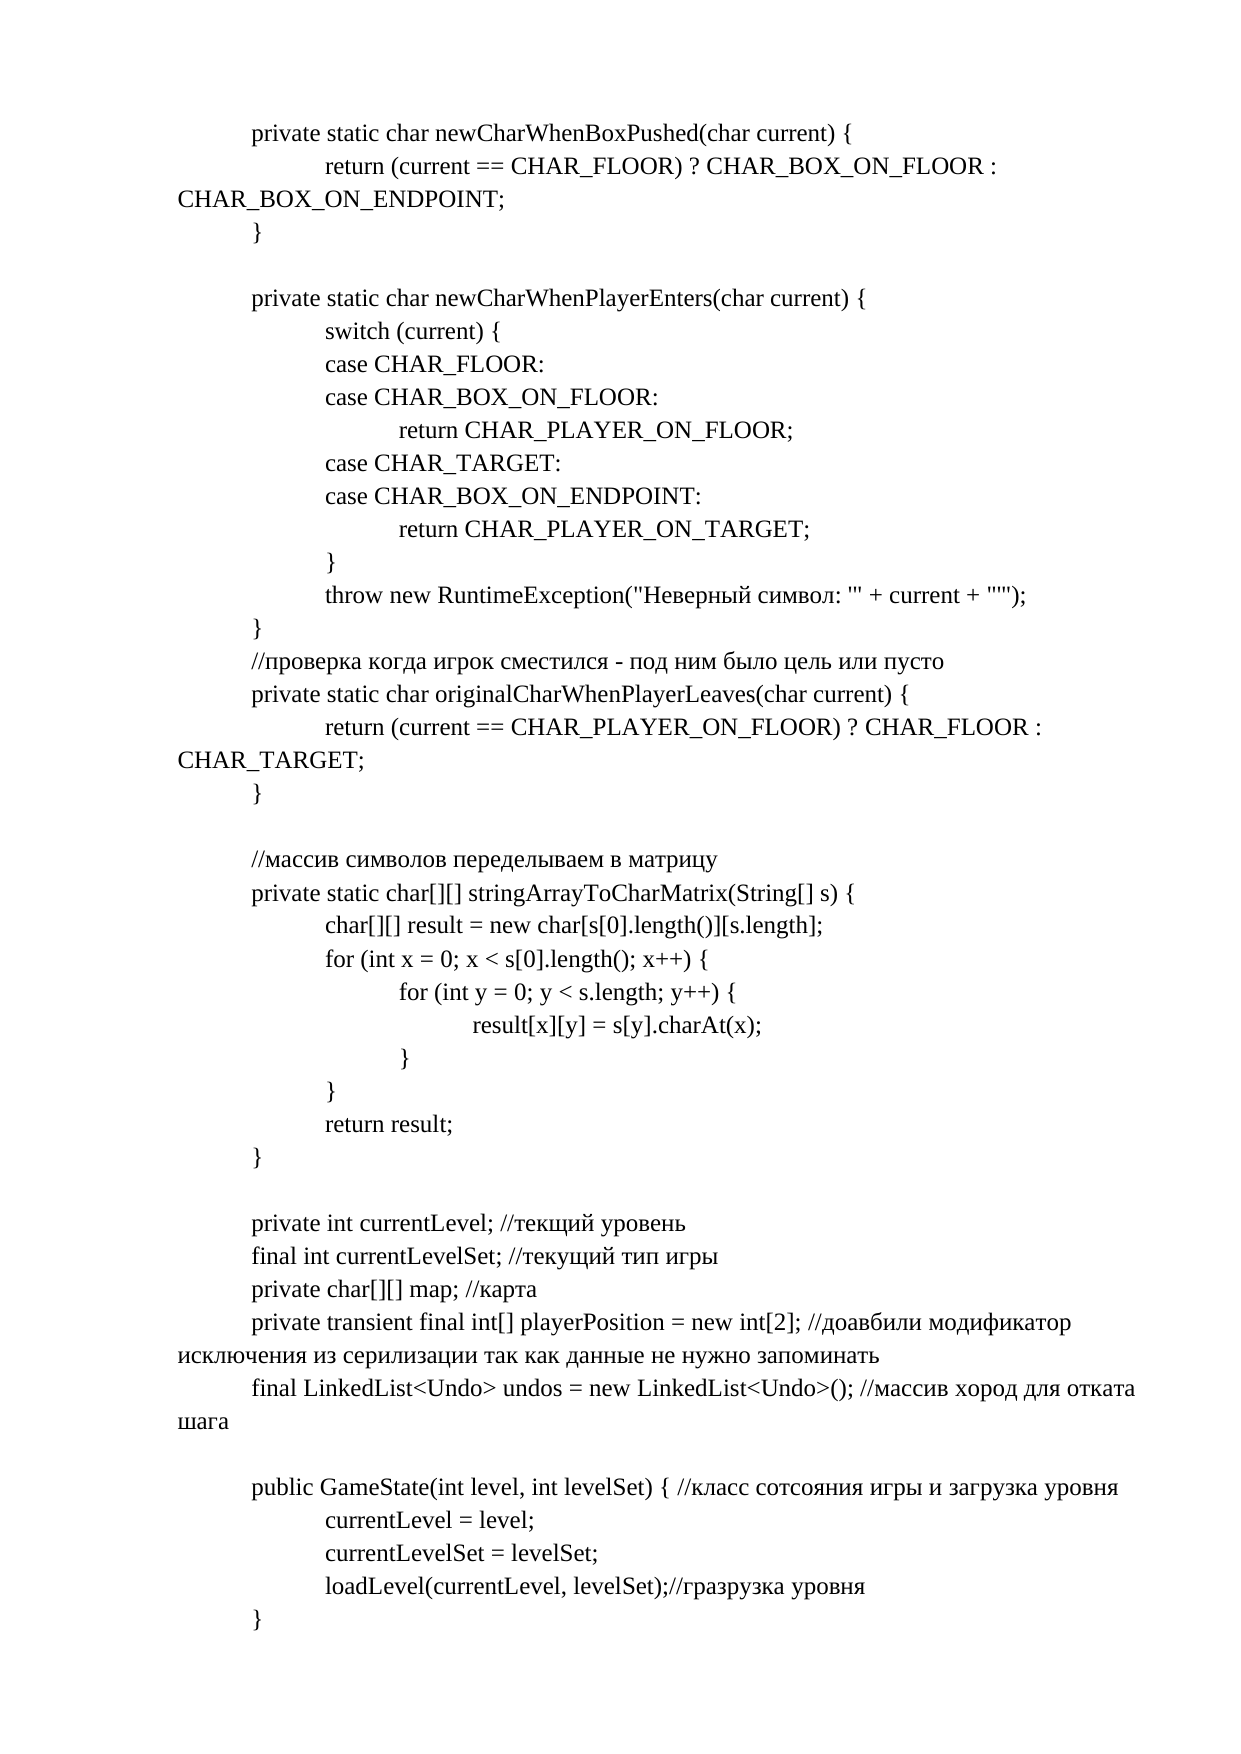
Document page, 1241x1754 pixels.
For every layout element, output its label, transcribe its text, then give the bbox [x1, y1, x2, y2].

text case CHAR_FLOOR: [177, 349, 1152, 378]
text currentLevel = level; [177, 1505, 1152, 1534]
text return (current == CHAR_FLOOR) ? CHAR_BOX_ON_FLOOR : CHAR_BOX_ON_ENDPOINT; [177, 151, 1152, 213]
text final LinkedList<Undo> undos = new LinkedList<Undo>(); //массив хород для отката шага [177, 1373, 1152, 1435]
text public GameState(int level, int levelSet) { //класс сотсояния игры и загрузка уровня [177, 1472, 1152, 1501]
text private static char newCharWhenBoxPushed(char current) { [177, 118, 1152, 147]
text } [177, 217, 1152, 246]
text private transient final int[] playerPosition = new int[2]; //доавбили модификатор исключения из серилизации так как данные не нужно запоминать [177, 1307, 1152, 1369]
text loadLevel(currentLevel, levelSet);//гразрузка уровня [177, 1571, 1152, 1600]
text return (current == CHAR_PLAYER_ON_FLOOR) ? CHAR_FLOOR : CHAR_TARGET; [177, 712, 1152, 774]
text return result; [177, 1109, 1152, 1137]
text } [177, 778, 1152, 807]
text char[][] result = new char[s[0].length()][s.length]; [177, 911, 1152, 939]
text private static char[][] stringArrayToCharMatrix(String[] s) { [177, 878, 1152, 906]
text private char[][] map; //карта [177, 1274, 1152, 1303]
text //проверка когда игрок сместился - под ним было цель или пусто [177, 646, 1152, 675]
text } [177, 613, 1152, 642]
text for (int x = 0; x < s[0].length(); x++) { [177, 944, 1152, 972]
text } [177, 1604, 1152, 1633]
text private static char newCharWhenPlayerEnters(char current) { [177, 283, 1152, 312]
text private static char originalCharWhenPlayerLeaves(char current) { [177, 679, 1152, 708]
text case CHAR_BOX_ON_ENDPOINT: [177, 481, 1152, 510]
text } [177, 547, 1152, 576]
text for (int y = 0; y < s.length; y++) { [177, 977, 1152, 1005]
text case CHAR_BOX_ON_FLOOR: [177, 382, 1152, 411]
text } [177, 1142, 1152, 1171]
text switch (current) { [177, 316, 1152, 345]
text case CHAR_TARGET: [177, 448, 1152, 477]
text return CHAR_PLAYER_ON_TARGET; [177, 514, 1152, 543]
text return CHAR_PLAYER_ON_FLOOR; [177, 415, 1152, 444]
text currentLevelSet = levelSet; [177, 1538, 1152, 1567]
text throw new RuntimeException("Неверный символ: '" + current + "'"); [177, 580, 1152, 609]
text //массив символов переделываем в матрицу [177, 844, 1152, 873]
text } [177, 1043, 1152, 1071]
text private int currentLevel; //текщий уровень [177, 1208, 1152, 1237]
text } [177, 1076, 1152, 1104]
text result[x][y] = s[y].charAt(x); [177, 1010, 1152, 1038]
text final int currentLevelSet; //текущий тип игры [177, 1241, 1152, 1269]
